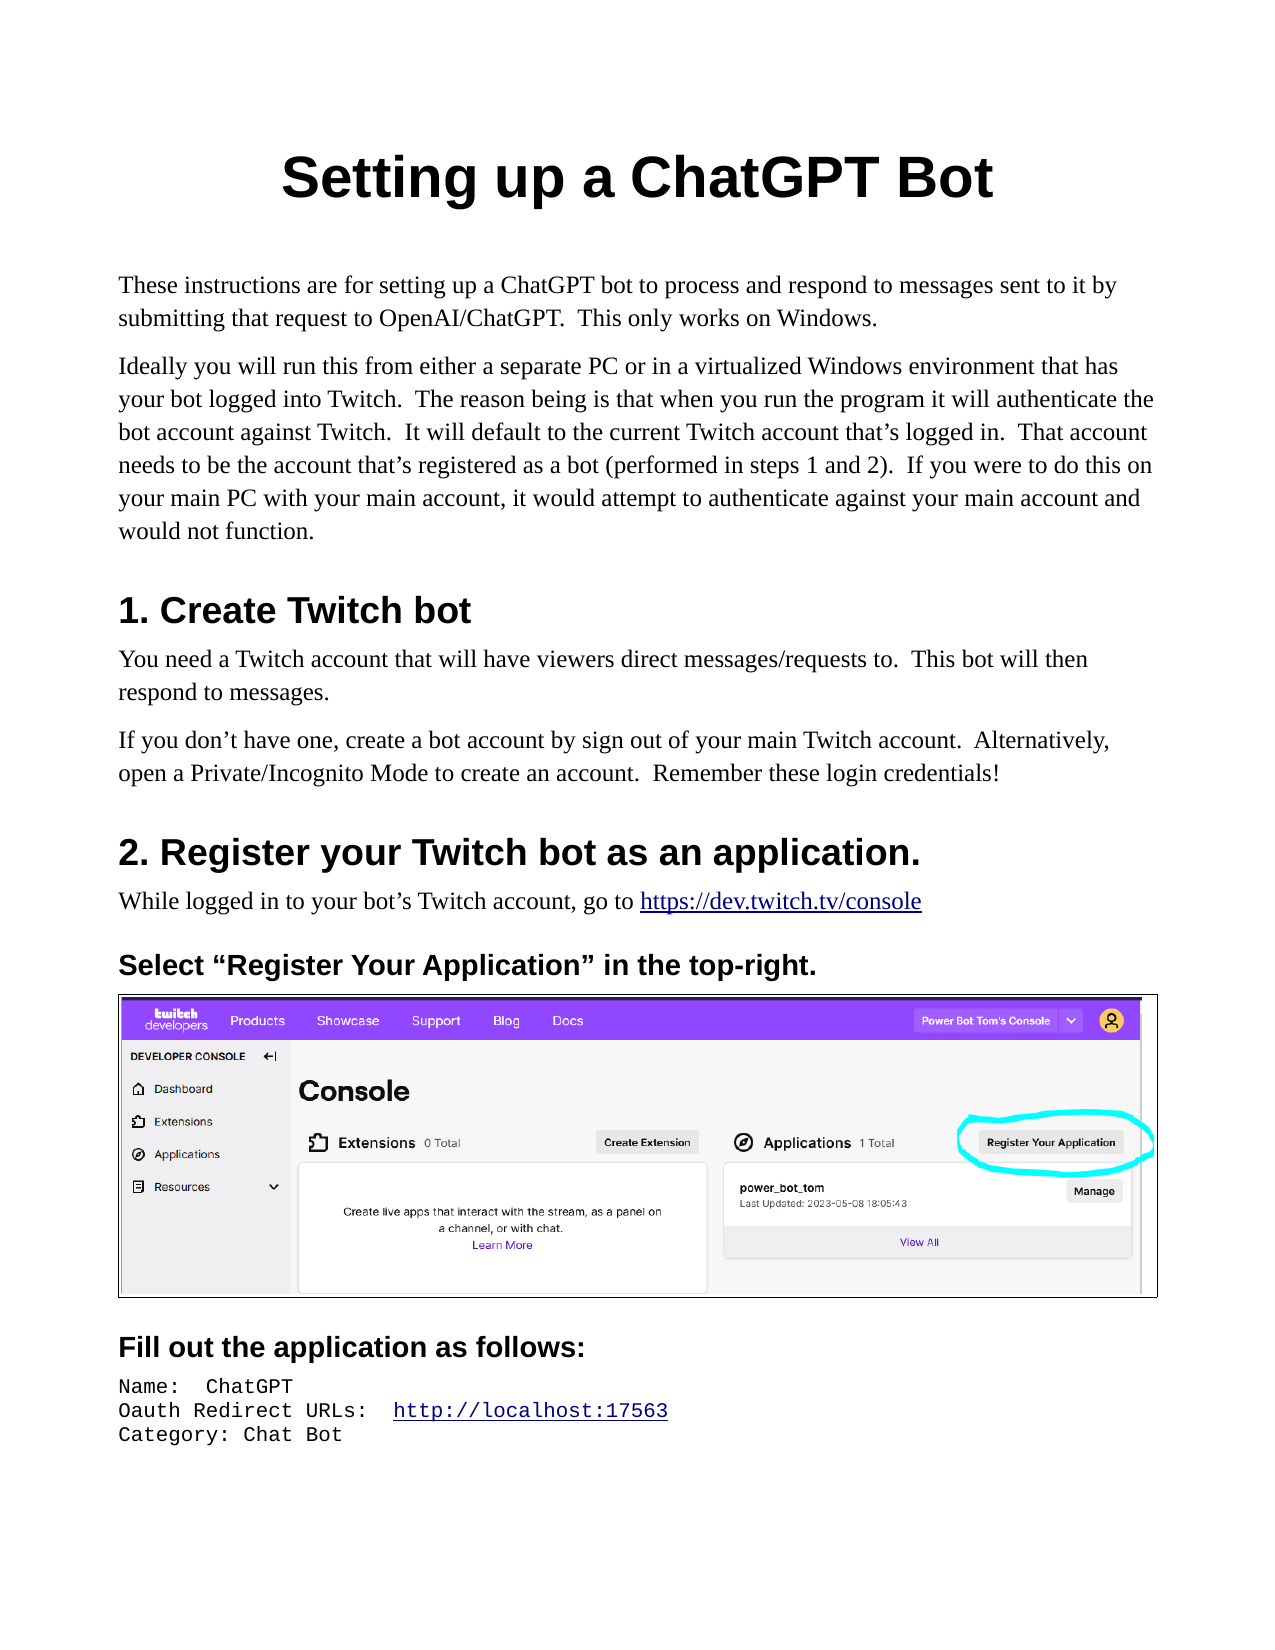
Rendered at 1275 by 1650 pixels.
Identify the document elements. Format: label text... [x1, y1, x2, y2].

subtitle Select “Register Your Application” in the top-right. [118, 948, 1157, 982]
picture [121, 997, 1154, 1294]
text These instructions are for setting up a ChatGPT bot to process and respond to messages sent to it by submitting that request to OpenAI/ChatGPT. This only works on Windows. [118, 270, 1157, 332]
text Name: ChatGPT [118, 1377, 1157, 1400]
subtitle 1. Create Twitch bot [118, 589, 1157, 632]
text Oauth Redirect URLs: http://localhost:17563 [118, 1400, 1157, 1424]
text While logged in to your bot’s Twitch account, go to https://dev.twitch.tv/console [118, 886, 1157, 915]
subtitle Fill out the application as follows: [118, 1298, 1157, 1364]
text You need a Twitch account that will have viewers direct messages/requests to. This bot will then respond to messages. [118, 644, 1157, 706]
title Setting up a ChatGPT Bot [118, 143, 1157, 210]
text If you don’t have one, create a bot account by sign out of your main Twitch account. Alternatively, open a Private/Incognito Mode to create an account. Remember these login credentials! [118, 725, 1157, 787]
text Ideally you will run this from either a separate PC or in a virtualized Windows environment that has your bot logged into Twitch. The reason being is that when you run the program it will authenticate the bot account against Twitch. It will default to the current Twitch account that’s logged in. That account needs to be the account that’s registered as a bot (performed in steps 1 and 2). If you were to do this on your main PC with your main account, it would attempt to authenticate against your main account and would not function. [118, 351, 1157, 545]
subtitle 2. Register your Twitch bot as an application. [118, 831, 1157, 874]
subtitle [119, 995, 1157, 1297]
text Category: Chat Bot [118, 1424, 1157, 1447]
